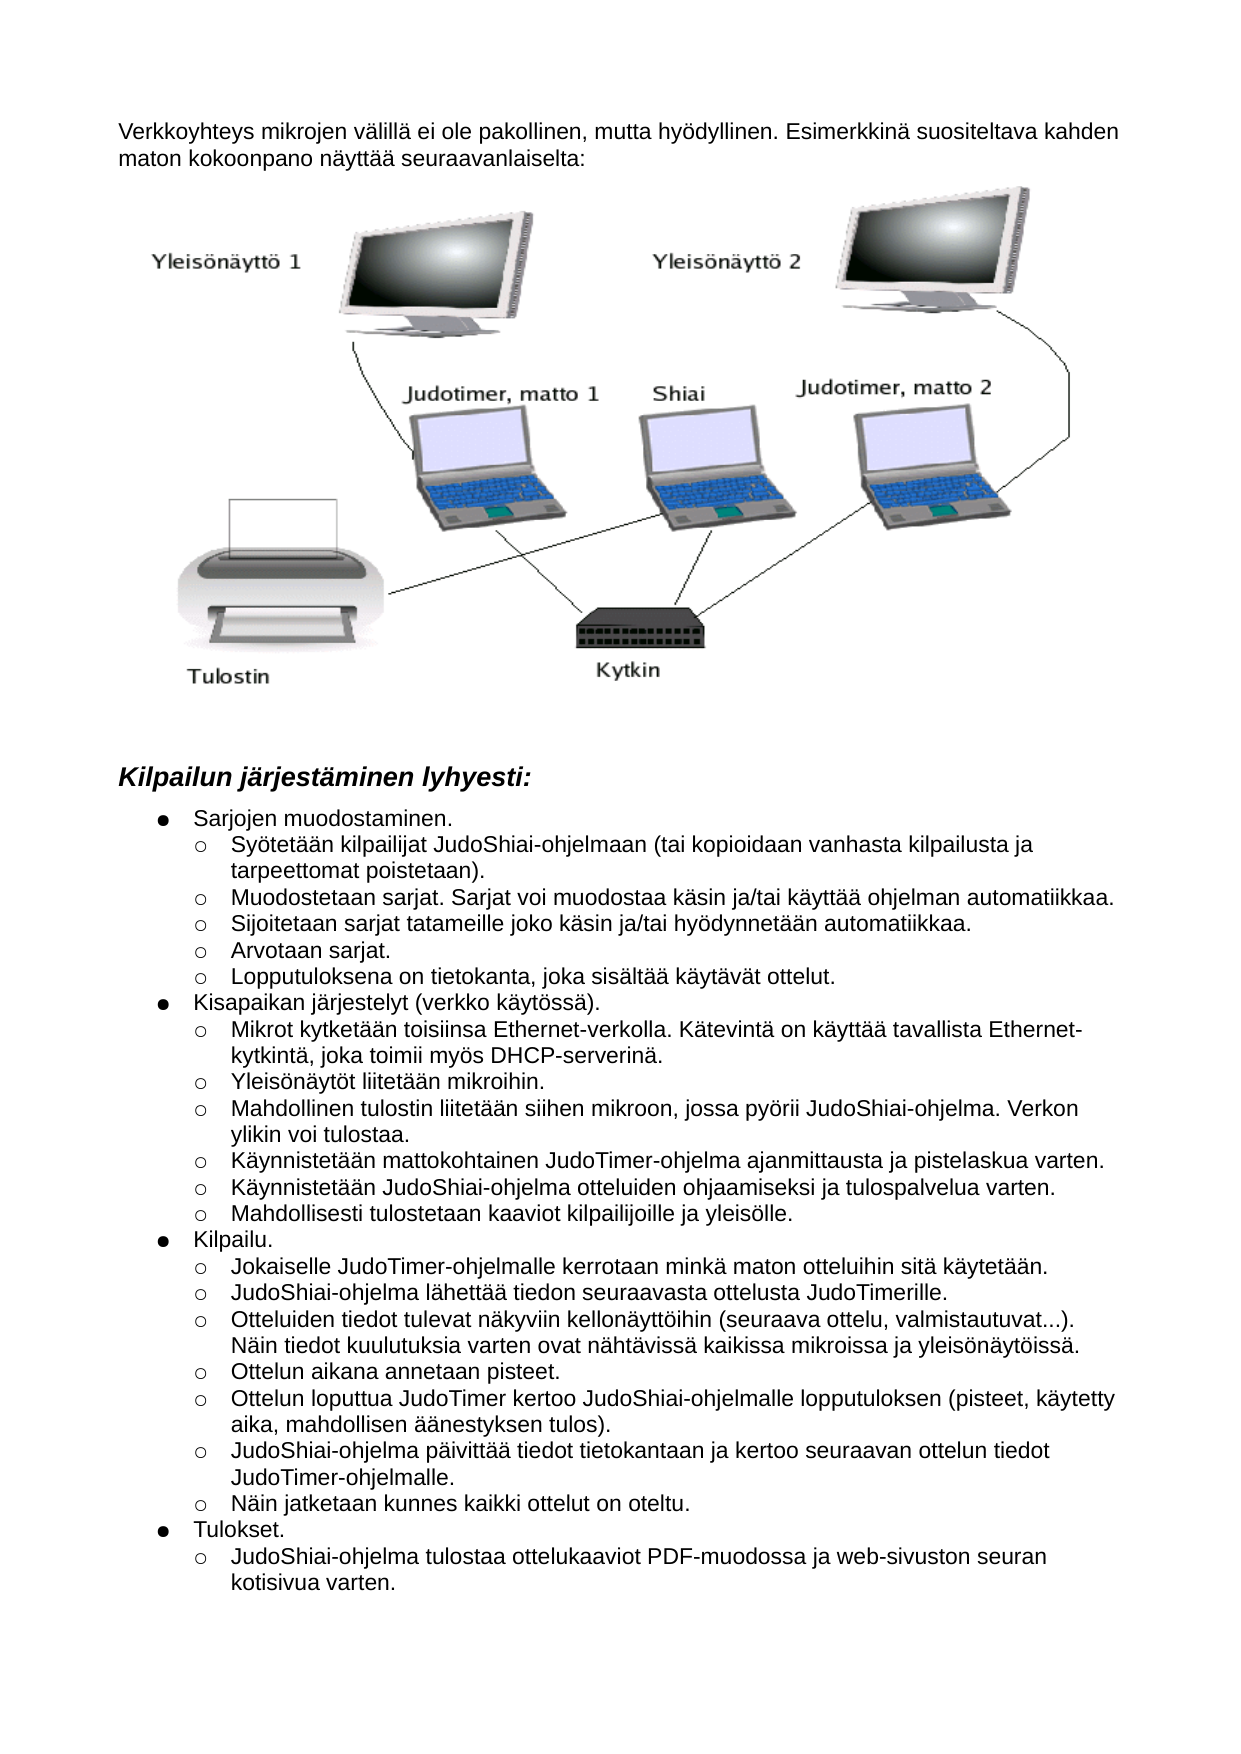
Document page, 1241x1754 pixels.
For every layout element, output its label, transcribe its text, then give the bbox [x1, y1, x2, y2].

subtitle Kilpailun järjestäminen lyhyesti: [118, 761, 1122, 792]
list Kilpailu. [156, 1226, 1122, 1253]
list Syötetään kilpailijat JudoShiai-ohjelmaan (tai kopioidaan vanhasta kilpailusta ja tarpeettomat poistetaan). [193, 831, 1122, 884]
list Sijoitetaan sarjat tatameille joko käsin ja/tai hyödynnetään automatiikkaa. [193, 910, 1122, 937]
list Kisapaikan järjestelyt (verkko käytössä). [156, 989, 1122, 1016]
list Otteluiden tiedot tulevat näkyviin kellonäyttöihin (seuraava ottelu, valmistautuvat...). Näin tiedot kuulutuksia varten ovat nähtävissä kaikissa mikroissa ja yleisönäytöissä. [193, 1306, 1122, 1358]
list Mahdollisesti tulostetaan kaaviot kilpailijoille ja yleisölle. [193, 1200, 1122, 1226]
list Tulokset. [156, 1516, 1122, 1543]
list Mahdollinen tulostin liitetään siihen mikroon, jossa pyörii JudoShiai-ohjelma. Verkon ylikin voi tulostaa. [193, 1095, 1122, 1147]
list Ottelun loputtua JudoTimer kertoo JudoShiai-ohjelmalle lopputuloksen (pisteet, käytetty aika, mahdollisen äänestyksen tulos). [193, 1384, 1122, 1437]
list Jokaiselle JudoTimer-ohjelmalle kerrotaan minkä maton otteluihin sitä käytetään. [193, 1253, 1122, 1279]
list Sarjojen muodostaminen. [156, 805, 1122, 831]
list Näin jatketaan kunnes kaikki ottelut on oteltu. [193, 1490, 1122, 1516]
text Verkkoyhteys mikrojen välillä ei ole pakollinen, mutta hyödyllinen. Esimerkkinä suositeltava kahden maton kokoonpano näyttää seuraavanlaiselta: [118, 118, 1122, 171]
picture [138, 185, 1073, 698]
list Ottelun aikana annetaan pisteet. [193, 1358, 1122, 1384]
list Lopputuloksena on tietokanta, joka sisältää käytävät ottelut. [193, 963, 1122, 989]
list Käynnistetään JudoShiai-ohjelma otteluiden ohjaamiseksi ja tulospalvelua varten. [193, 1174, 1122, 1200]
list Arvotaan sarjat. [193, 937, 1122, 963]
list JudoShiai-ohjelma tulostaa ottelukaaviot PDF-muodossa ja web-sivuston seuran kotisivua varten. [193, 1543, 1122, 1595]
list Käynnistetään mattokohtainen JudoTimer-ohjelma ajanmittausta ja pistelaskua varten. [193, 1147, 1122, 1174]
list JudoShiai-ohjelma päivittää tiedot tietokantaan ja kertoo seuraavan ottelun tiedot JudoTimer-ohjelmalle. [193, 1437, 1122, 1490]
list Yleisönäytöt liitetään mikroihin. [193, 1068, 1122, 1095]
list JudoShiai-ohjelma lähettää tiedon seuraavasta ottelusta JudoTimerille. [193, 1279, 1122, 1306]
list Muodostetaan sarjat. Sarjat voi muodostaa käsin ja/tai käyttää ohjelman automatiikkaa. [193, 884, 1122, 910]
list Mikrot kytketään toisiinsa Ethernet-verkolla. Kätevintä on käyttää tavallista Ethernet-kytkintä, joka toimii myös DHCP-serverinä. [193, 1016, 1122, 1068]
